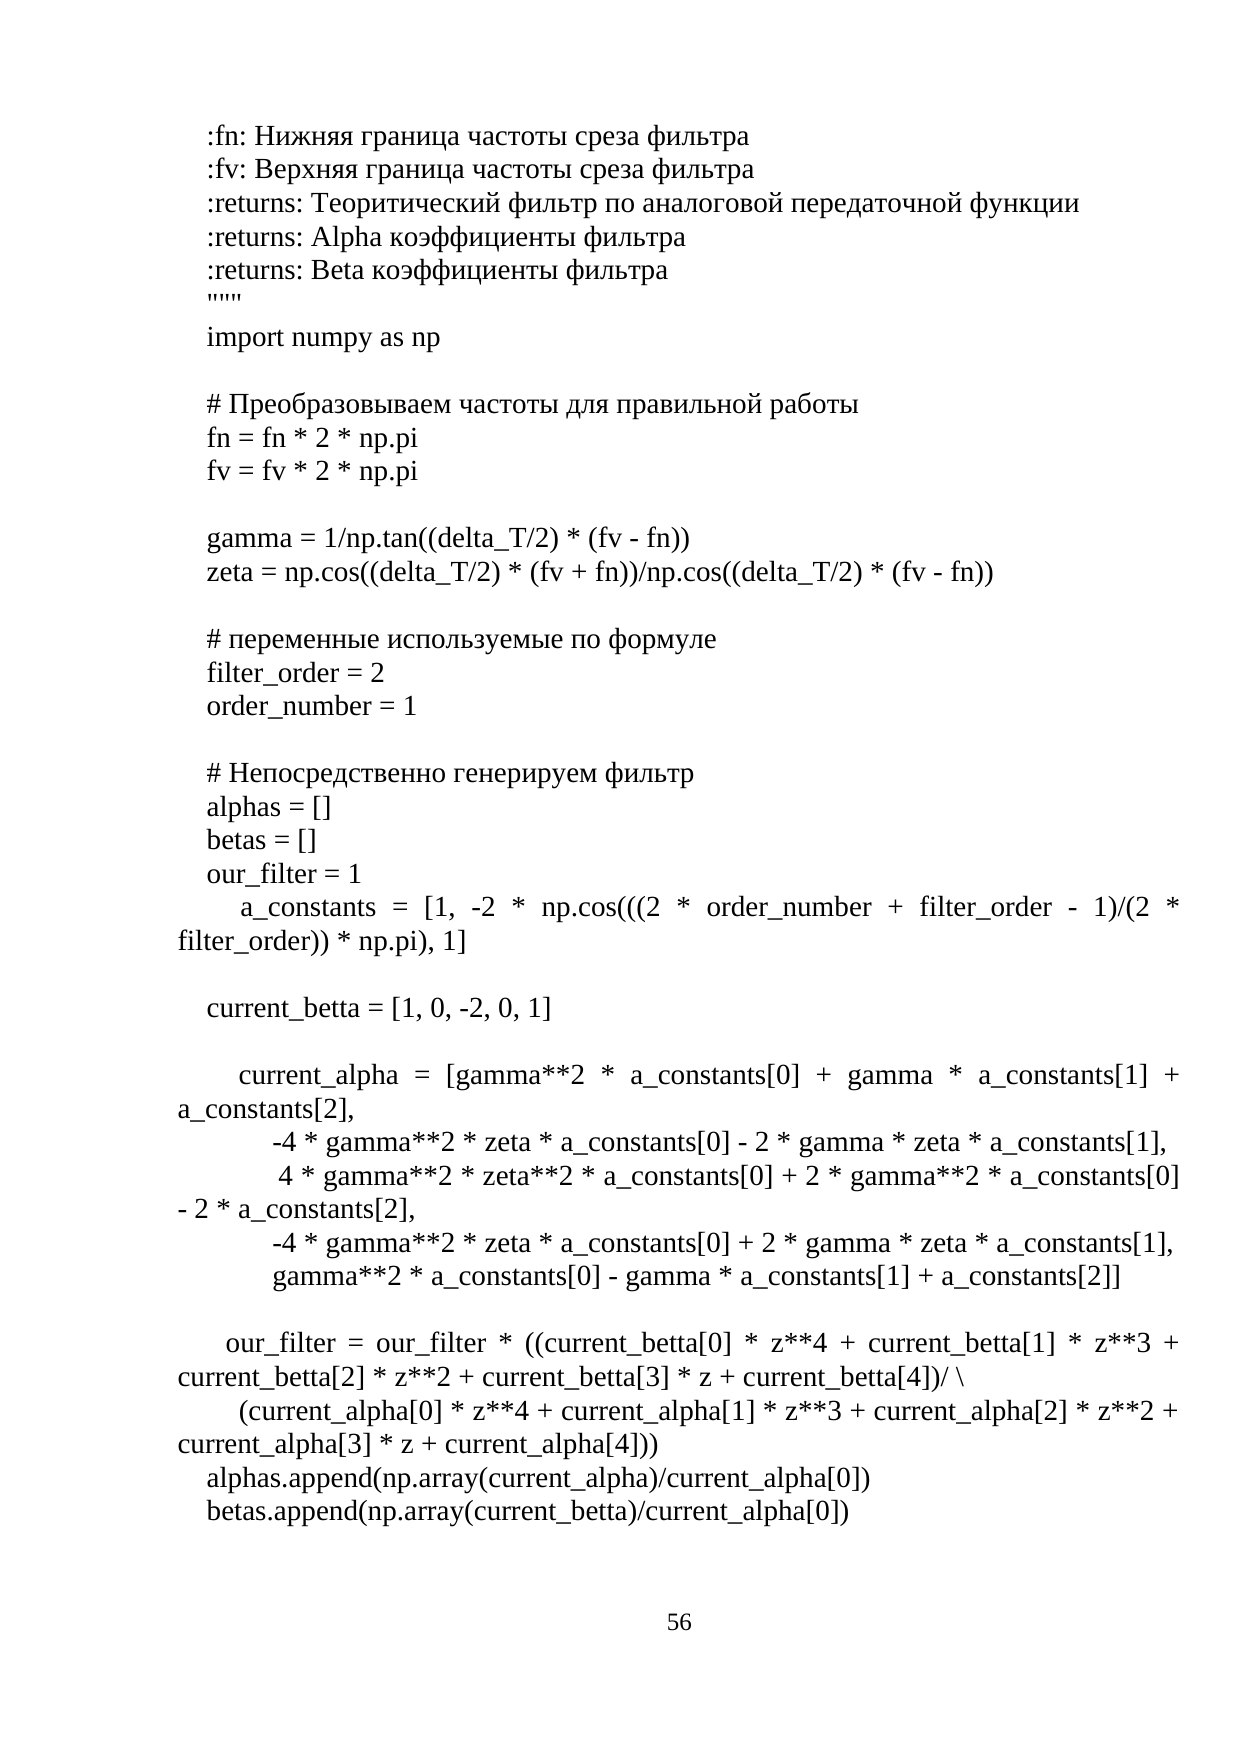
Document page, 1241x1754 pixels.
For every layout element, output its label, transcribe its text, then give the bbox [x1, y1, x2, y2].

text our_filter = 1 [177, 856, 1181, 889]
text :fv: Верхняя граница частоты среза фильтра [177, 152, 1181, 185]
text current_betta = [1, 0, -2, 0, 1] [177, 990, 1181, 1024]
text :returns: Beta коэффициенты фильтра [177, 252, 1181, 286]
text -4 * gamma**2 * zeta * a_constants[0] - 2 * gamma * zeta * a_constants[1], [177, 1124, 1181, 1158]
text """ [177, 286, 1181, 319]
text -4 * gamma**2 * zeta * a_constants[0] + 2 * gamma * zeta * a_constants[1], [177, 1225, 1181, 1258]
text a_constants = [1, -2 * np.cos(((2 * order_number + filter_order - 1)/(2 * filter_order)) * np.pi), 1] [177, 889, 1181, 957]
text import numpy as np [177, 319, 1181, 353]
text # Преобразовываем частоты для правильной работы [177, 386, 1181, 420]
text 4 * gamma**2 * zeta**2 * a_constants[0] + 2 * gamma**2 * a_constants[0] - 2 * a_constants[2], [177, 1158, 1181, 1225]
text our_filter = our_filter * ((current_betta[0] * z**4 + current_betta[1] * z**3 + current_betta[2] * z**2 + current_betta[3] * z + current_betta[4])/ \ [177, 1326, 1181, 1393]
text filter_order = 2 [177, 655, 1181, 688]
text betas.append(np.array(current_betta)/current_alpha[0]) [177, 1493, 1181, 1527]
text current_alpha = [gamma**2 * a_constants[0] + gamma * a_constants[1] + a_constants[2], [177, 1057, 1181, 1124]
text # Непосредственно генерируем фильтр [177, 755, 1181, 789]
text alphas = [] [177, 789, 1181, 822]
text gamma**2 * a_constants[0] - gamma * a_constants[1] + a_constants[2]] [177, 1258, 1181, 1292]
text # переменные используемые по формуле [177, 621, 1181, 655]
text betas = [] [177, 822, 1181, 856]
text alphas.append(np.array(current_alpha)/current_alpha[0]) [177, 1460, 1181, 1493]
text zeta = np.cos((delta_T/2) * (fv + fn))/np.cos((delta_T/2) * (fv - fn)) [177, 554, 1181, 588]
text gamma = 1/np.tan((delta_T/2) * (fv - fn)) [177, 521, 1181, 554]
text (current_alpha[0] * z**4 + current_alpha[1] * z**3 + current_alpha[2] * z**2 + current_alpha[3] * z + current_alpha[4])) [177, 1393, 1181, 1460]
text fv = fv * 2 * np.pi [177, 453, 1181, 487]
text :returns: Alpha коэффициенты фильтра [177, 219, 1181, 252]
text fn = fn * 2 * np.pi [177, 420, 1181, 453]
text :returns: Теоритический фильтр по аналоговой передаточной функции [177, 185, 1181, 219]
text :fn: Нижняя граница частоты среза фильтра [177, 118, 1181, 152]
text order_number = 1 [177, 688, 1181, 722]
